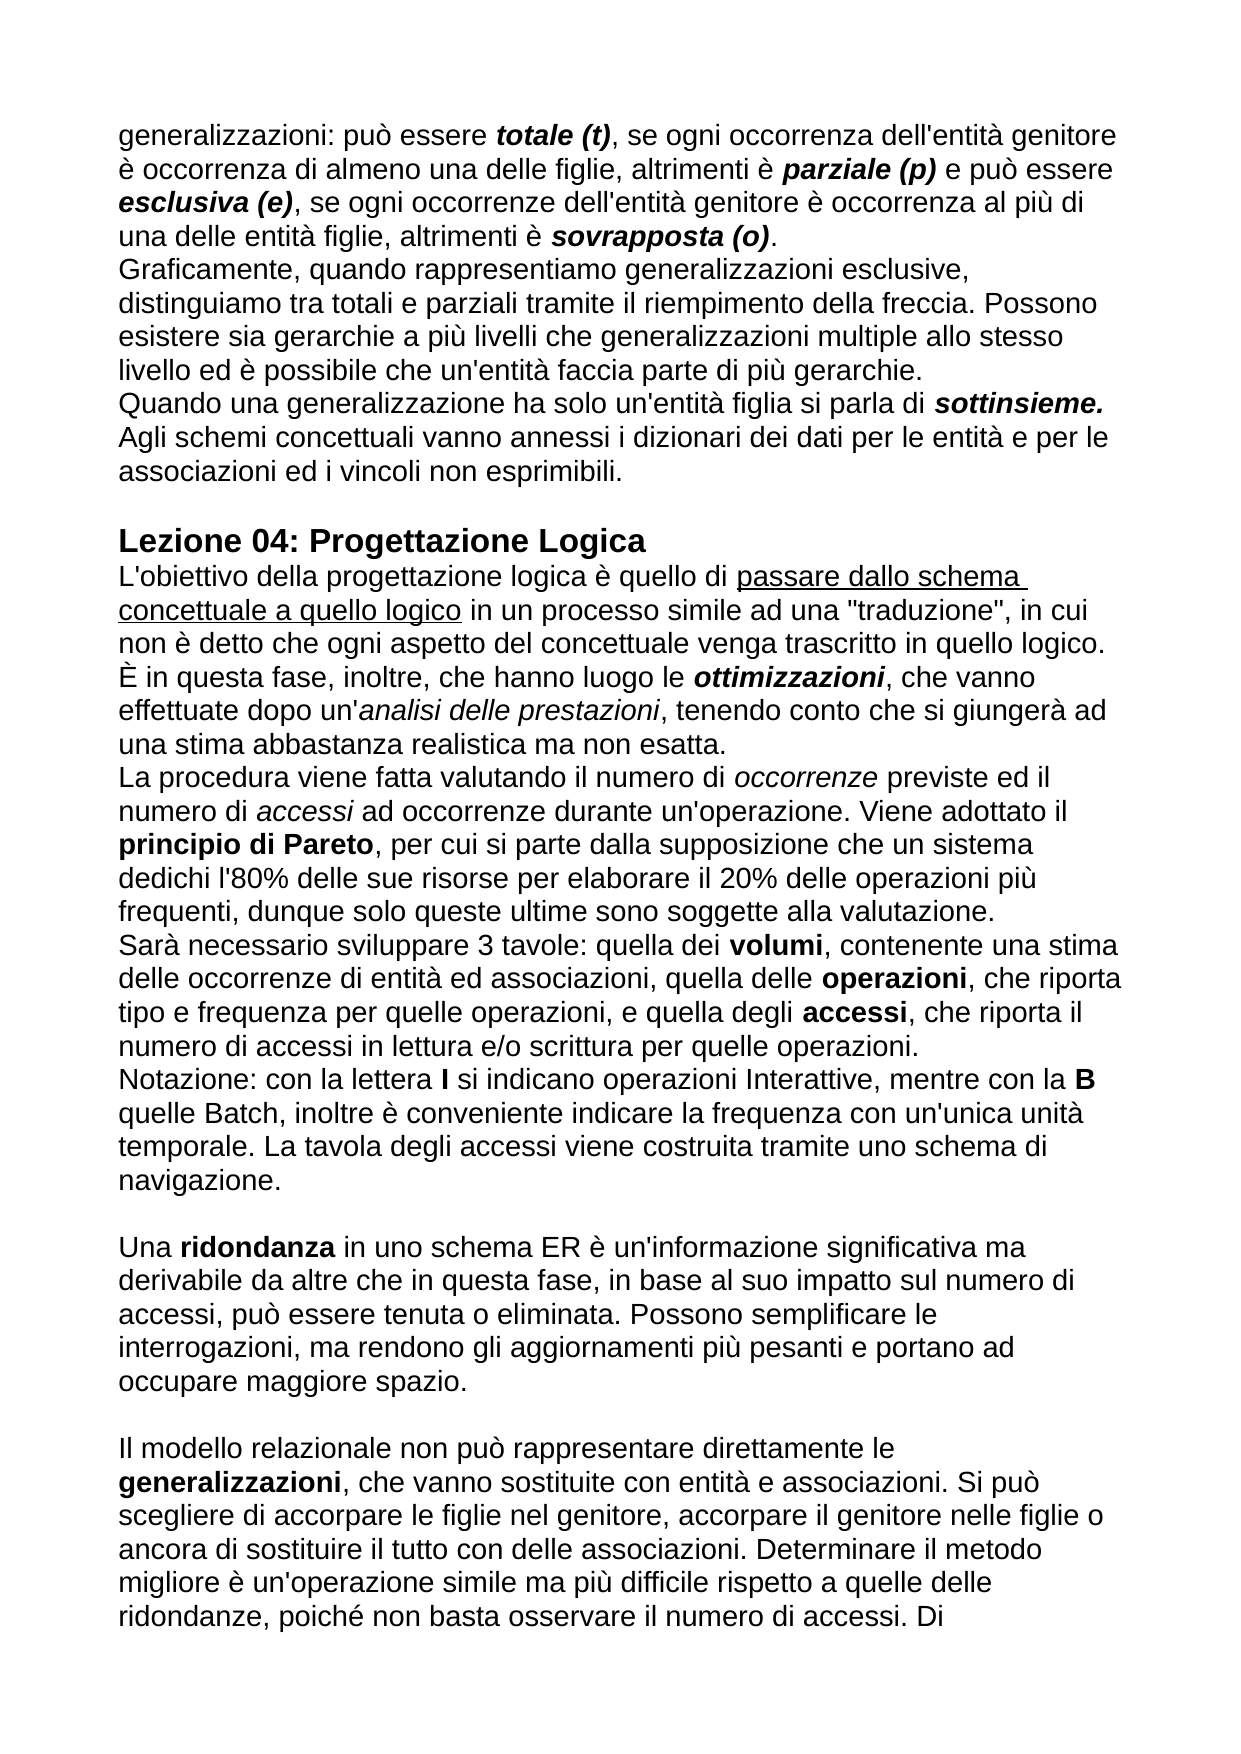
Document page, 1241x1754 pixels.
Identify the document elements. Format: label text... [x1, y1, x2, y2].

text generalizzazioni: può essere totale (t), se ogni occorrenza dell'entità genitore è occorrenza di almeno una delle figlie, altrimenti è parziale (p) e può essere esclusiva (e), se ogni occorrenze dell'entità genitore è occorrenza al più di una delle entità figlie, altrimenti è sovrapposta (o). [118, 118, 1122, 252]
text Lezione 04: Progettazione Logica [118, 521, 1122, 559]
text Notazione: con la lettera I si indicano operazioni Interattive, mentre con la B quelle Batch, inoltre è conveniente indicare la frequenza con un'unica unità temporale. La tavola degli accessi viene costruita tramite uno schema di navigazione. [118, 1062, 1122, 1196]
text La procedura viene fatta valutando il numero di occorrenze previste ed il numero di accessi ad occorrenze durante un'operazione. Viene adottato il principio di Pareto, per cui si parte dalla supposizione che un sistema dedichi l'80% delle sue risorse per elaborare il 20% delle operazioni più frequenti, dunque solo queste ultime sono soggette alla valutazione. [118, 760, 1122, 928]
text Il modello relazionale non può rappresentare direttamente le generalizzazioni, che vanno sostituite con entità e associazioni. Si può scegliere di accorpare le figlie nel genitore, accorpare il genitore nelle figlie o ancora di sostituire il tutto con delle associazioni. Determinare il metodo migliore è un'operazione simile ma più difficile rispetto a quelle delle ridondanze, poiché non basta osservare il numero di accessi. Di [118, 1431, 1122, 1632]
text Sarà necessario sviluppare 3 tavole: quella dei volumi, contenente una stima delle occorrenze di entità ed associazioni, quella delle operazioni, che riporta tipo e frequenza per quelle operazioni, e quella degli accessi, che riporta il numero di accessi in lettura e/o scrittura per quelle operazioni. [118, 928, 1122, 1062]
text Agli schemi concettuali vanno annessi i dizionari dei dati per le entità e per le associazioni ed i vincoli non esprimibili. [118, 420, 1122, 487]
text Graficamente, quando rappresentiamo generalizzazioni esclusive, distinguiamo tra totali e parziali tramite il riempimento della freccia. Possono esistere sia gerarchie a più livelli che generalizzazioni multiple allo stesso livello ed è possibile che un'entità faccia parte di più gerarchie. [118, 252, 1122, 386]
text Una ridondanza in uno schema ER è un'informazione significativa ma derivabile da altre che in questa fase, in base al suo impatto sul numero di accessi, può essere tenuta o eliminata. Possono semplificare le interrogazioni, ma rendono gli aggiornamenti più pesanti e portano ad occupare maggiore spazio. [118, 1230, 1122, 1398]
text Quando una generalizzazione ha solo un'entità figlia si parla di sottinsieme. [118, 386, 1122, 420]
text L'obiettivo della progettazione logica è quello di passare dallo schema concettuale a quello logico in un processo simile ad una "traduzione", in cui non è detto che ogni aspetto del concettuale venga trascritto in quello logico. È in questa fase, inoltre, che hanno luogo le ottimizzazioni, che vanno effettuate dopo un'analisi delle prestazioni, tenendo conto che si giungerà ad una stima abbastanza realistica ma non esatta. [118, 559, 1122, 760]
